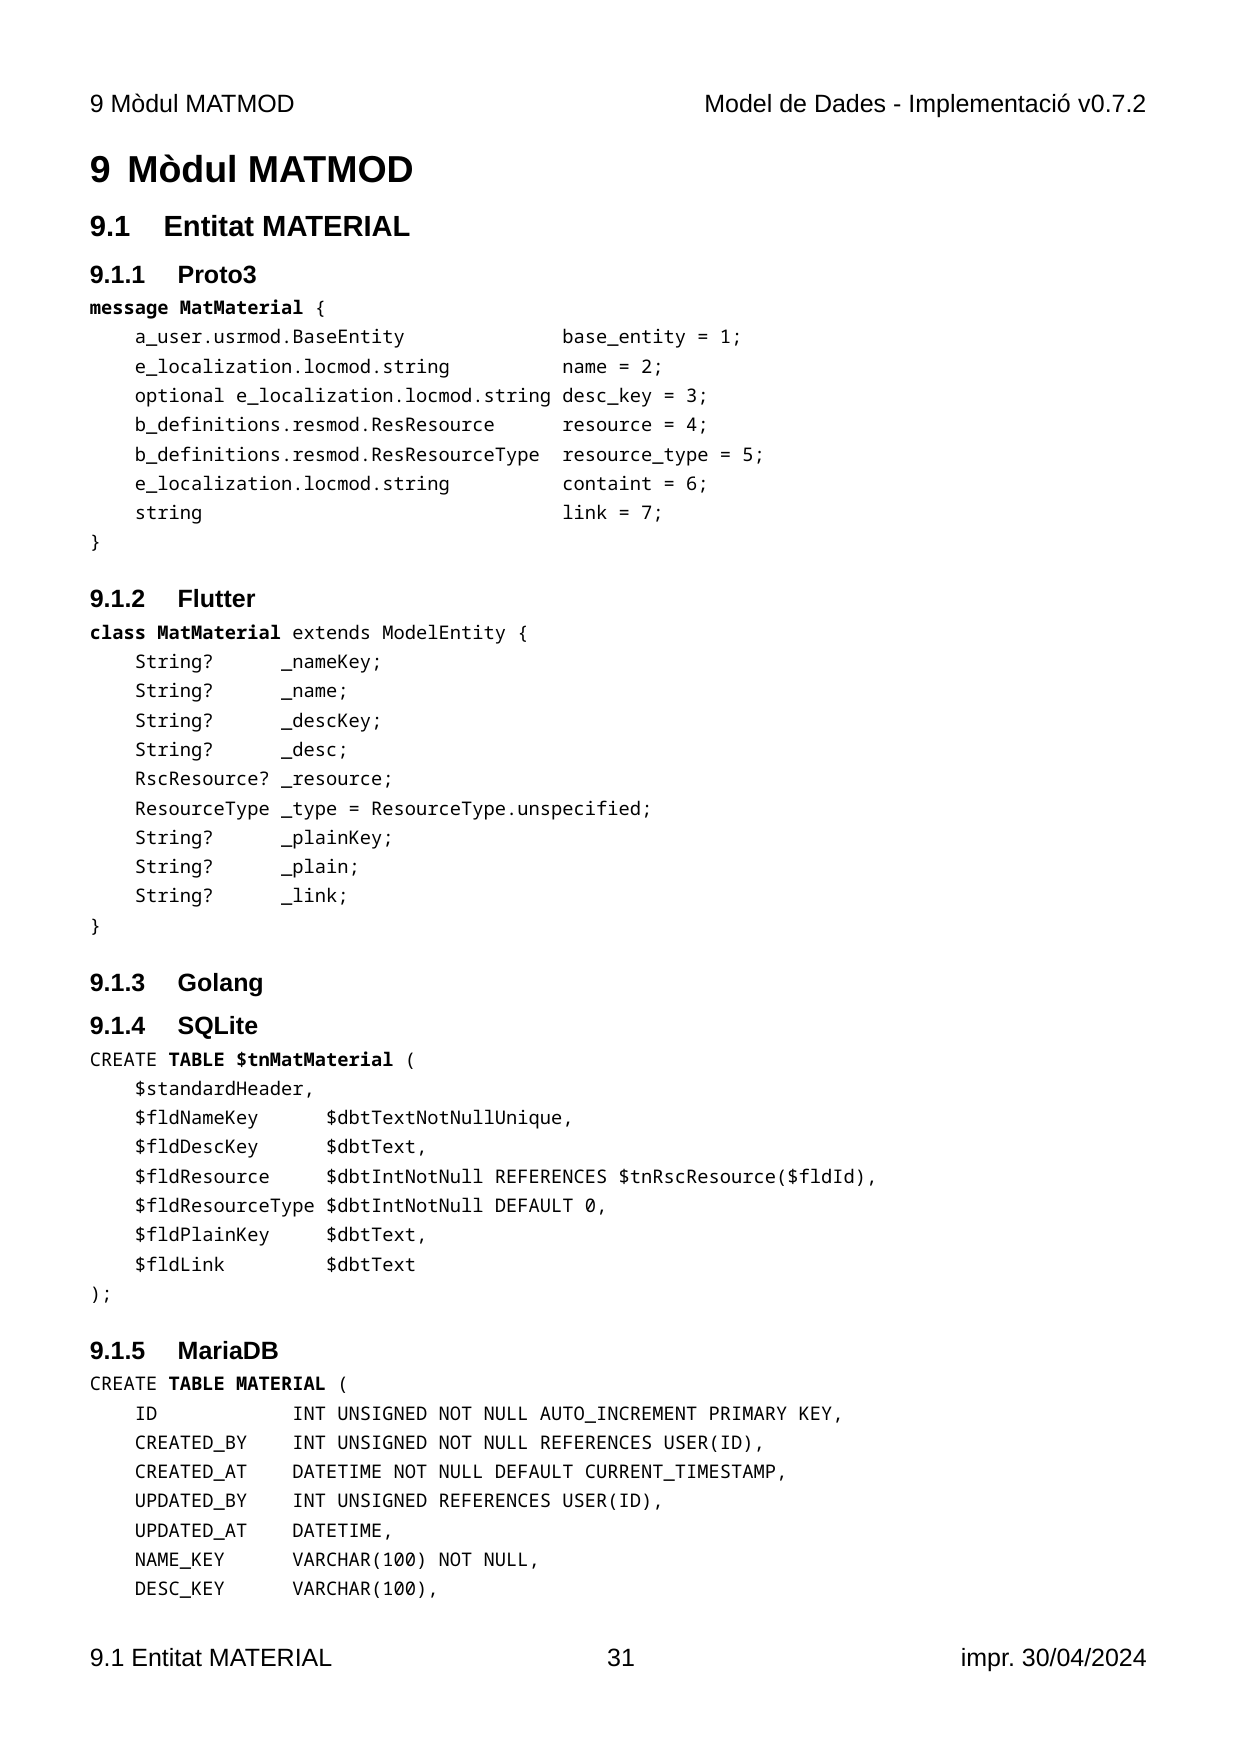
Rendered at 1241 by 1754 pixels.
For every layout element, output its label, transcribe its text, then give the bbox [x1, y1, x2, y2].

text a_user.usrmod.BaseEntity base_entity = 1; [89, 324, 1146, 349]
text $fldResourceType $dbtIntNotNull DEFAULT 0, [89, 1192, 1146, 1218]
text ResourceType _type = ResourceType.unspecified; [89, 795, 1146, 820]
text CREATE TABLE $tnMatMaterial ( [89, 1046, 1146, 1071]
text String? _plain; [89, 853, 1146, 879]
text $fldNameKey $dbtTextNotNullUnique, [89, 1104, 1146, 1130]
text String? _plainKey; [89, 824, 1146, 849]
text CREATED_AT DATETIME NOT NULL DEFAULT CURRENT_TIMESTAMP, [89, 1458, 1146, 1484]
text e_localization.locmod.string name = 2; [89, 353, 1146, 378]
text optional e_localization.locmod.string desc_key = 3; [89, 382, 1146, 408]
text $fldPlainKey $dbtText, [89, 1222, 1146, 1247]
text b_definitions.resmod.ResResourceType resource_type = 5; [89, 441, 1146, 466]
text $fldResource $dbtIntNotNull REFERENCES $tnRscResource($fldId), [89, 1163, 1146, 1188]
text } [89, 529, 1146, 554]
text String? _desc; [89, 736, 1146, 762]
text DESC_KEY VARCHAR(100), [89, 1576, 1146, 1601]
subtitle Flutter [89, 584, 1146, 613]
text ); [89, 1280, 1146, 1306]
text String? _descKey; [89, 707, 1146, 732]
text String? _link; [89, 883, 1146, 908]
text UPDATED_BY INT UNSIGNED REFERENCES USER(ID), [89, 1488, 1146, 1513]
text CREATED_BY INT UNSIGNED NOT NULL REFERENCES USER(ID), [89, 1429, 1146, 1455]
text NAME_KEY VARCHAR(100) NOT NULL, [89, 1546, 1146, 1572]
text UPDATED_AT DATETIME, [89, 1517, 1146, 1542]
subtitle SQLite [89, 1011, 1146, 1040]
subtitle MariaDB [89, 1336, 1146, 1365]
text $fldDescKey $dbtText, [89, 1134, 1146, 1159]
text string link = 7; [89, 499, 1146, 525]
text b_definitions.resmod.ResResource resource = 4; [89, 412, 1146, 437]
subtitle Proto3 [89, 260, 1146, 288]
text message MatMaterial { [89, 294, 1146, 320]
text ID INT UNSIGNED NOT NULL AUTO_INCREMENT PRIMARY KEY, [89, 1400, 1146, 1425]
subtitle Entitat MATERIAL [89, 208, 1146, 242]
text $standardHeader, [89, 1075, 1146, 1101]
subtitle Mòdul MATMOD [89, 148, 1146, 191]
text class MatMaterial extends ModelEntity { [89, 619, 1146, 645]
text CREATE TABLE MATERIAL ( [89, 1371, 1146, 1396]
text RscResource? _resource; [89, 766, 1146, 791]
text $fldLink $dbtText [89, 1251, 1146, 1276]
text e_localization.locmod.string containt = 6; [89, 470, 1146, 496]
text } [89, 912, 1146, 937]
text String? _nameKey; [89, 648, 1146, 674]
subtitle Golang [89, 968, 1146, 996]
text String? _name; [89, 678, 1146, 703]
